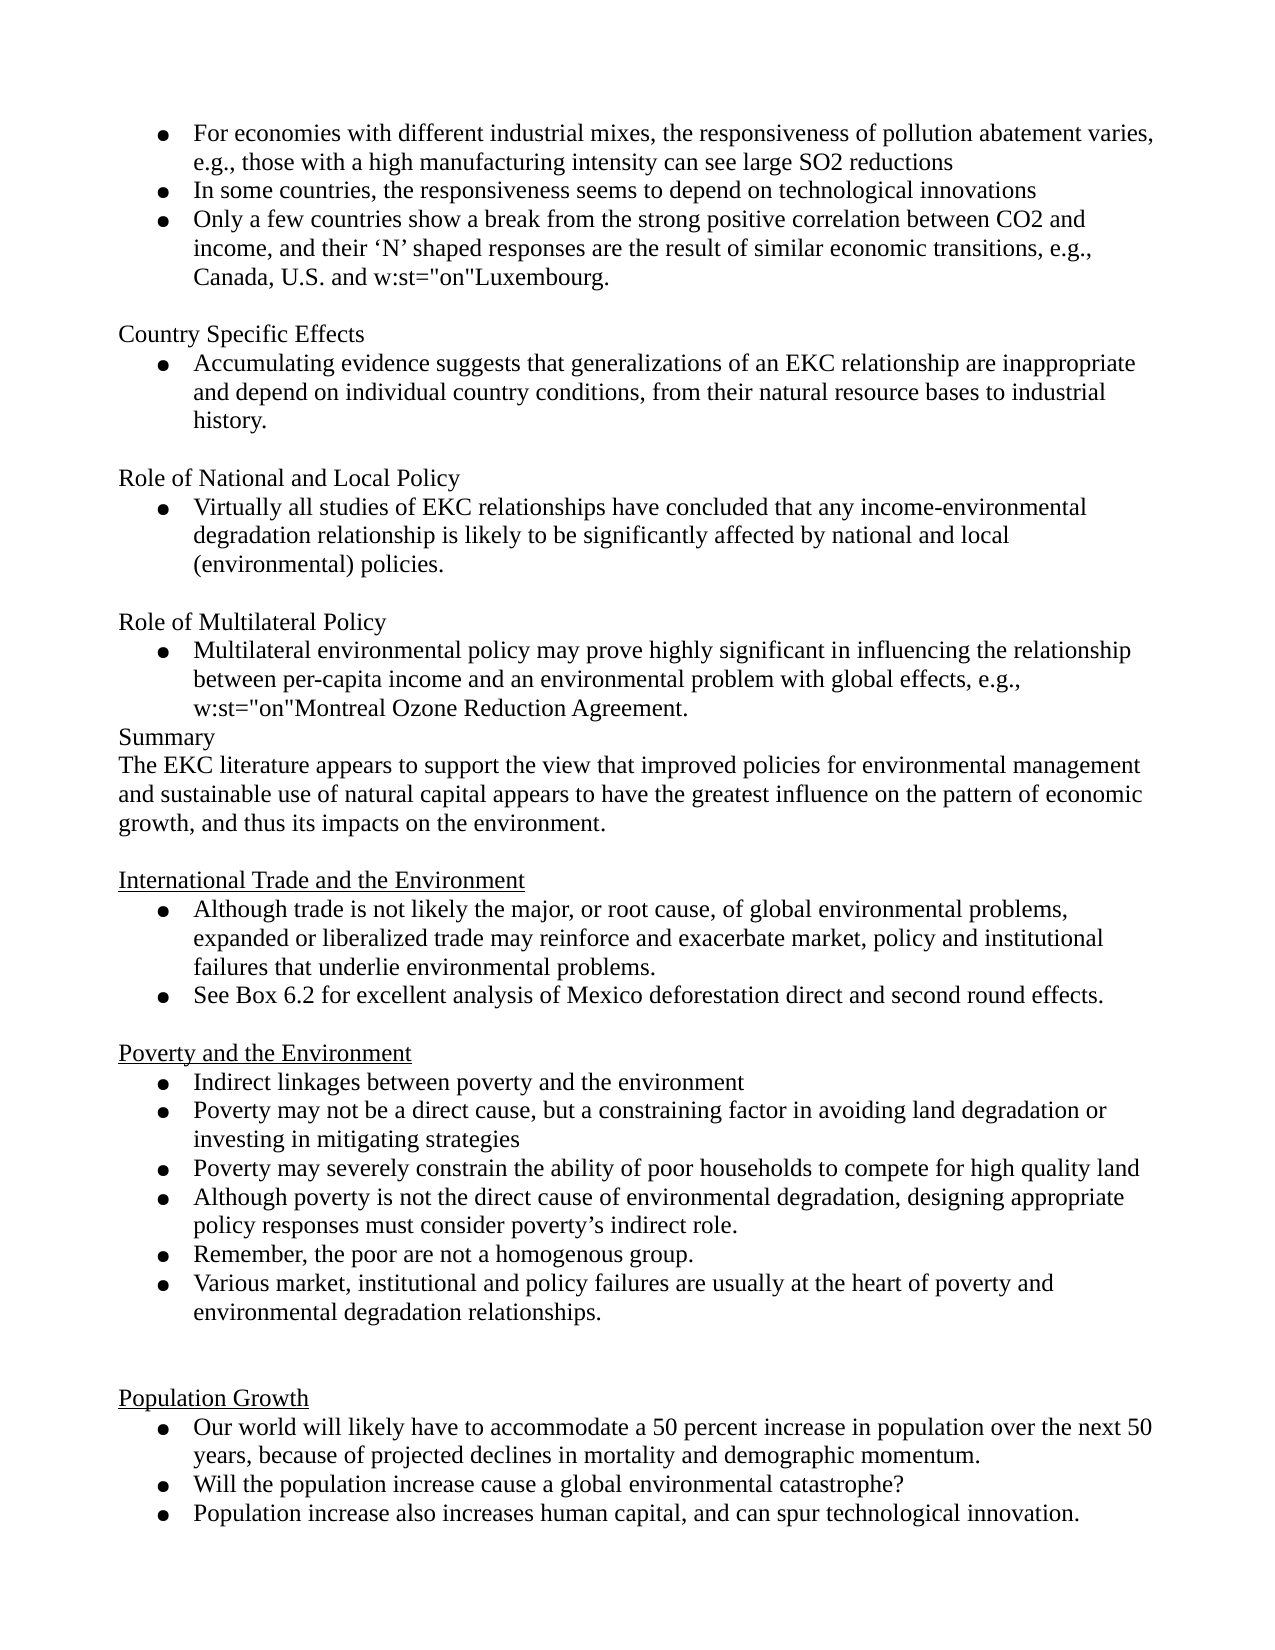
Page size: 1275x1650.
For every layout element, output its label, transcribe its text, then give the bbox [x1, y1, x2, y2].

list Indirect linkages between poverty and the environment [156, 1067, 1157, 1096]
list Accumulating evidence suggests that generalizations of an EKC relationship are inappropriate and depend on individual country conditions, from their natural resource bases to industrial history. [156, 348, 1157, 434]
list In some countries, the responsiveness seems to depend on technological innovations [156, 176, 1157, 204]
list See Box 6.2 for excellent analysis of Mexico deforestation direct and second round effects. [156, 981, 1157, 1009]
list Virtually all studies of EKC relationships have concluded that any income-environmental degradation relationship is likely to be significantly affected by national and local (environmental) policies. [156, 492, 1157, 578]
list Poverty may severely constrain the ability of poor households to compete for high quality land [156, 1153, 1157, 1182]
list Population increase also increases human capital, and can spur technological innovation. [156, 1498, 1157, 1527]
list Although poverty is not the direct cause of environmental degradation, designing appropriate policy responses must consider poverty’s indirect role. [156, 1182, 1157, 1239]
text Country Specific Effects [118, 319, 1157, 348]
text The EKC literature appears to support the view that improved policies for environmental management and sustainable use of natural capital appears to have the greatest influence on the pattern of economic growth, and thus its impacts on the environment. [118, 751, 1157, 837]
list Our world will likely have to accommodate a 50 percent increase in population over the next 50 years, because of projected declines in mortality and demographic momentum. [156, 1412, 1157, 1469]
text International Trade and the Environment [118, 866, 1157, 894]
list Poverty may not be a direct cause, but a constraining factor in avoiding land degradation or investing in mitigating strategies [156, 1096, 1157, 1153]
text Summary [118, 722, 1157, 751]
text Population Growth [118, 1383, 1157, 1412]
list Multilateral environmental policy may prove highly significant in influencing the relationship between per-capita income and an environmental problem with global effects, e.g., w:st="on"Montreal Ozone Reduction Agreement. [156, 636, 1157, 722]
list For economies with different industrial mixes, the responsiveness of pollution abatement varies, e.g., those with a high manufacturing intensity can see large SO2 reductions [156, 118, 1157, 176]
text Role of Multilateral Policy [118, 607, 1157, 636]
list Although trade is not likely the major, or root cause, of global environmental problems, expanded or liberalized trade may reinforce and exacerbate market, policy and institutional failures that underlie environmental problems. [156, 894, 1157, 981]
text Role of National and Local Policy [118, 463, 1157, 492]
list Only a few countries show a break from the strong positive correlation between CO2 and income, and their ‘N’ shaped responses are the result of similar economic transitions, e.g., Canada, U.S. and w:st="on"Luxembourg. [156, 204, 1157, 291]
list Will the population increase cause a global environmental catastrophe? [156, 1469, 1157, 1498]
list Remember, the poor are not a homogenous group. [156, 1239, 1157, 1268]
list Various market, institutional and policy failures are usually at the heart of poverty and environmental degradation relationships. [156, 1268, 1157, 1326]
text Poverty and the Environment [118, 1038, 1157, 1067]
